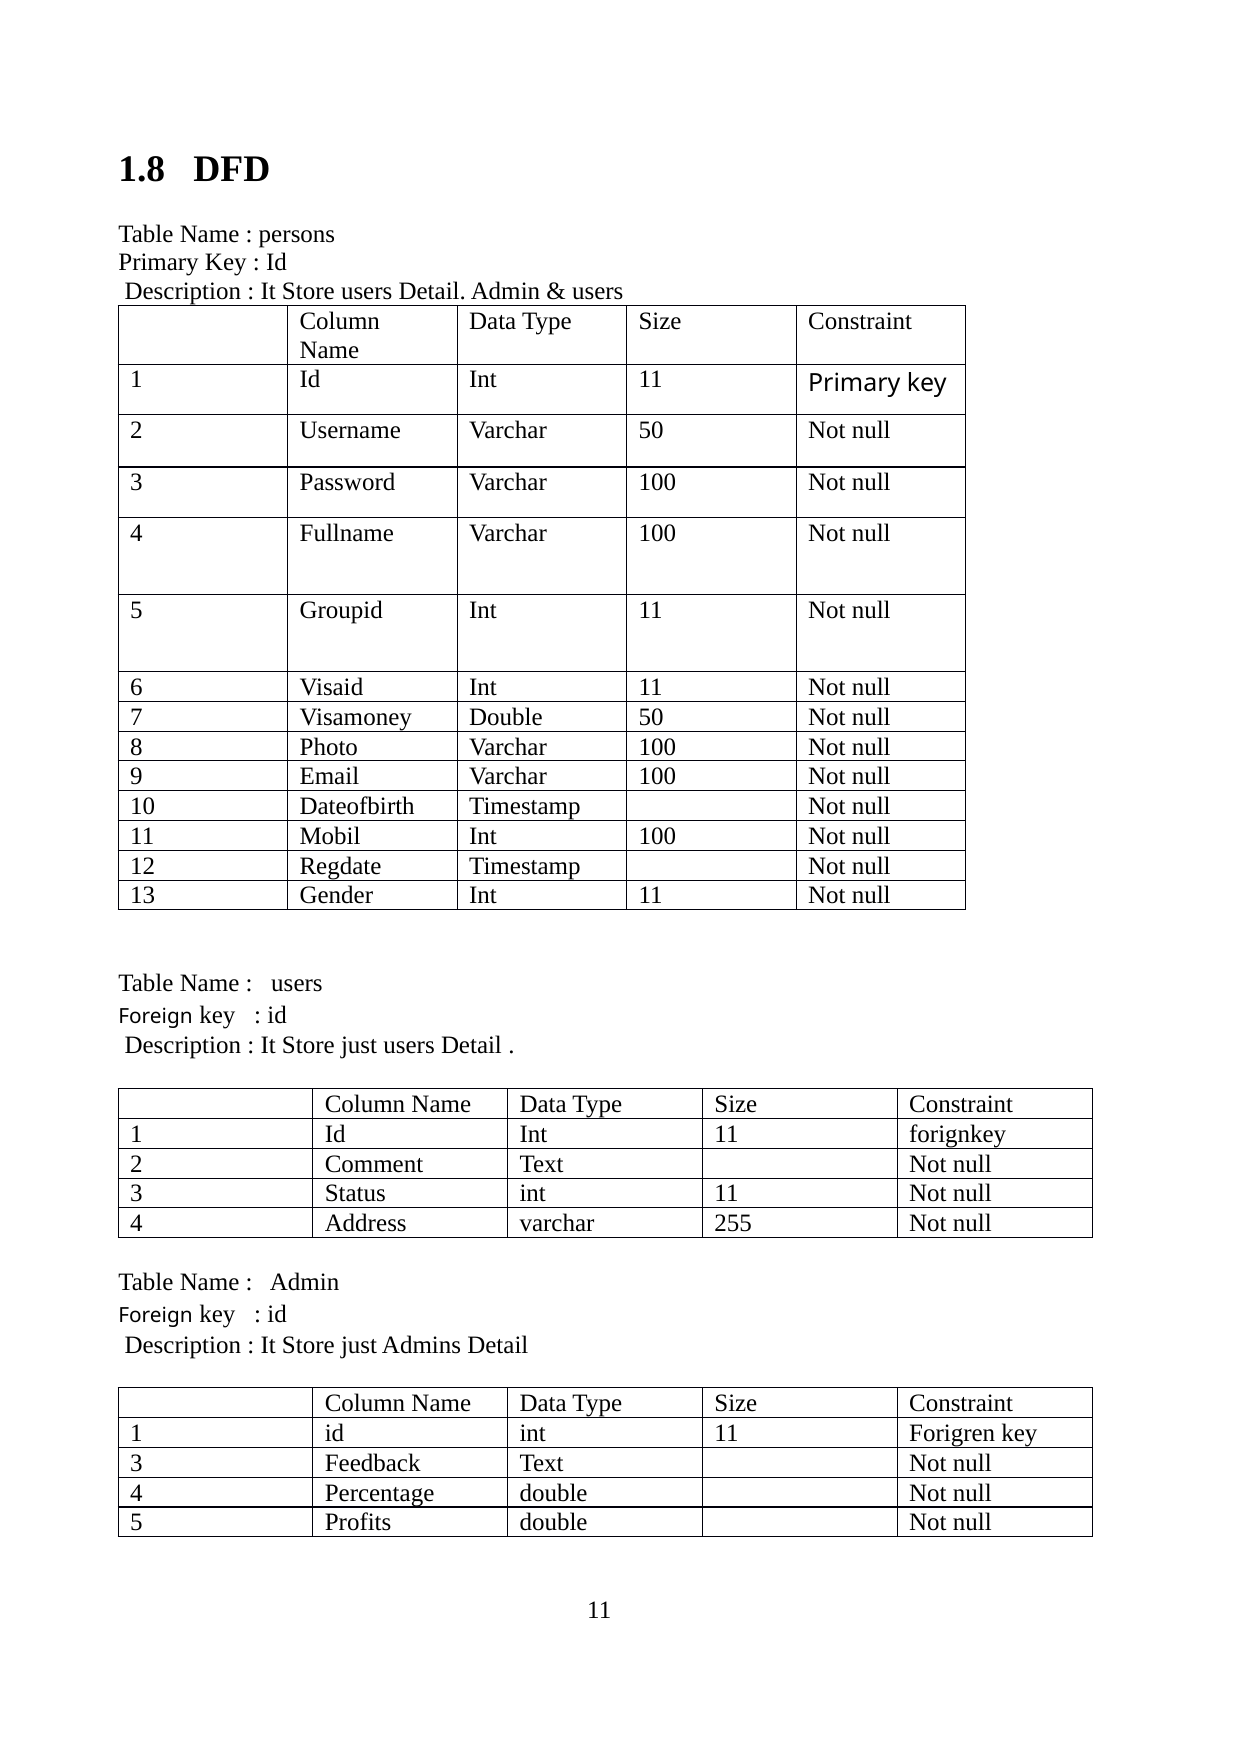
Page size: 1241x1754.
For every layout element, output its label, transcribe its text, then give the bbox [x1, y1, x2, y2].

table_cell 100 [627, 761, 796, 790]
table_cell Varchar [458, 518, 626, 594]
table_cell Not null [898, 1508, 1092, 1536]
table_cell Double [458, 702, 626, 731]
table_cell 4 [119, 1208, 312, 1237]
table_cell Not null [898, 1478, 1092, 1506]
table_header Column Name [313, 1388, 507, 1417]
table_header Data Type [508, 1089, 702, 1118]
table_cell 4 [119, 1478, 312, 1506]
table_cell Mobil [288, 821, 457, 850]
text Description : It Store just Admins Detail [118, 1330, 1122, 1358]
table_cell 5 [119, 595, 287, 671]
table_cell Id [313, 1119, 507, 1148]
text Table Name : Admin [118, 1267, 1122, 1296]
table_header Data Type [508, 1388, 702, 1417]
table_cell 100 [627, 468, 796, 517]
text 1.8 DFD [118, 147, 1122, 190]
table_header Size [627, 306, 796, 363]
table_header Constraint [898, 1089, 1092, 1118]
table_header Size [703, 1388, 897, 1417]
table_cell Varchar [458, 415, 626, 466]
table_cell Int [458, 672, 626, 701]
table_cell Not null [898, 1208, 1092, 1237]
table_cell Not null [797, 791, 965, 820]
text 11 [118, 1595, 1122, 1623]
table_cell 12 [119, 851, 287, 879]
table_cell Percentage [313, 1478, 507, 1506]
table_cell 9 [119, 761, 287, 790]
table_header Constraint [898, 1388, 1092, 1417]
table_header Column Name [313, 1089, 507, 1118]
table_cell Not null [797, 732, 965, 760]
table_cell 13 [119, 881, 287, 909]
table_cell Varchar [458, 761, 626, 790]
table_cell 7 [119, 702, 287, 731]
text Table Name : users [118, 968, 1122, 997]
table_cell Gender [288, 881, 457, 909]
table_cell Fullname [288, 518, 457, 594]
table_cell Not null [797, 702, 965, 731]
table_header Constraint [797, 306, 965, 363]
table_cell Visaid [288, 672, 457, 701]
text Primary Key : Id [118, 247, 1122, 276]
table_cell 11 [627, 672, 796, 701]
table_cell 11 [627, 595, 796, 671]
table_cell Text [508, 1448, 702, 1477]
table_cell 5 [119, 1508, 312, 1536]
table_cell Varchar [458, 468, 626, 517]
table_cell [703, 1149, 897, 1177]
table_cell 1 [119, 1119, 312, 1148]
text Description : It Store just users Detail . [118, 1031, 1122, 1059]
table_cell Feedback [313, 1448, 507, 1477]
table_cell Status [313, 1179, 507, 1207]
table_cell Not null [898, 1179, 1092, 1207]
table_cell 11 [627, 881, 796, 909]
table_cell Not null [898, 1149, 1092, 1177]
table_cell Not null [898, 1448, 1092, 1477]
table_cell 255 [703, 1208, 897, 1237]
table_cell [627, 851, 796, 879]
table_cell forignkey [898, 1119, 1092, 1148]
table_cell Address [313, 1208, 507, 1237]
table_cell 100 [627, 518, 796, 594]
table_cell Photo [288, 732, 457, 760]
table_cell 1 [119, 1418, 312, 1447]
table_cell Timestamp [458, 791, 626, 820]
table_cell 10 [119, 791, 287, 820]
table_cell Email [288, 761, 457, 790]
table_cell int [508, 1179, 702, 1207]
table_cell Regdate [288, 851, 457, 879]
table_cell Not null [797, 595, 965, 671]
table_cell Int [458, 595, 626, 671]
table_cell Username [288, 415, 457, 466]
table_cell 8 [119, 732, 287, 760]
table_cell 50 [627, 415, 796, 466]
table_header Size [703, 1089, 897, 1118]
table_cell Forigren key [898, 1418, 1092, 1447]
text Table Name : persons [118, 219, 1122, 247]
table_header Data Type [458, 306, 626, 363]
table_cell Visamoney [288, 702, 457, 731]
table_cell Not null [797, 468, 965, 517]
table_cell 1 [119, 365, 287, 414]
table_cell Not null [797, 761, 965, 790]
table_cell [703, 1448, 897, 1477]
table_cell varchar [508, 1208, 702, 1237]
table_cell 11 [119, 821, 287, 850]
table_cell 3 [119, 1448, 312, 1477]
table_cell Password [288, 468, 457, 517]
text Foreign key : id [118, 1296, 1122, 1330]
table_cell 2 [119, 1149, 312, 1177]
table_cell Not null [797, 415, 965, 466]
table_cell Not null [797, 821, 965, 850]
table_cell 2 [119, 415, 287, 466]
table_cell Not null [797, 518, 965, 594]
table_cell [703, 1508, 897, 1536]
table_cell 3 [119, 468, 287, 517]
table_cell Primary key [797, 365, 965, 414]
table_header [119, 1089, 312, 1118]
table_cell 50 [627, 702, 796, 731]
table_cell Int [508, 1119, 702, 1148]
table_cell Comment [313, 1149, 507, 1177]
table_cell [627, 791, 796, 820]
table_cell Groupid [288, 595, 457, 671]
table_cell Profits [313, 1508, 507, 1536]
table_cell Not null [797, 881, 965, 909]
table_cell Int [458, 881, 626, 909]
table_cell Timestamp [458, 851, 626, 879]
table_cell 6 [119, 672, 287, 701]
table_cell 11 [703, 1179, 897, 1207]
table_cell double [508, 1508, 702, 1536]
table_cell 3 [119, 1179, 312, 1207]
table_cell 11 [627, 365, 796, 414]
table_header [119, 306, 287, 363]
text Foreign key : id [118, 997, 1122, 1031]
table_cell 100 [627, 821, 796, 850]
text Description : It Store users Detail. Admin & users [118, 276, 1122, 305]
table_cell double [508, 1478, 702, 1506]
table_header Column Name [288, 306, 457, 363]
table_cell Int [458, 365, 626, 414]
table_cell Varchar [458, 732, 626, 760]
table_cell Not null [797, 851, 965, 879]
table_cell Text [508, 1149, 702, 1177]
table_cell id [313, 1418, 507, 1447]
table_cell Not null [797, 672, 965, 701]
table_cell int [508, 1418, 702, 1447]
table_cell Id [288, 365, 457, 414]
table_cell [703, 1478, 897, 1506]
table_cell Dateofbirth [288, 791, 457, 820]
table_header [119, 1388, 312, 1417]
table_cell 4 [119, 518, 287, 594]
table_cell 11 [703, 1119, 897, 1148]
table_cell Int [458, 821, 626, 850]
table_cell 11 [703, 1418, 897, 1447]
table_cell 100 [627, 732, 796, 760]
